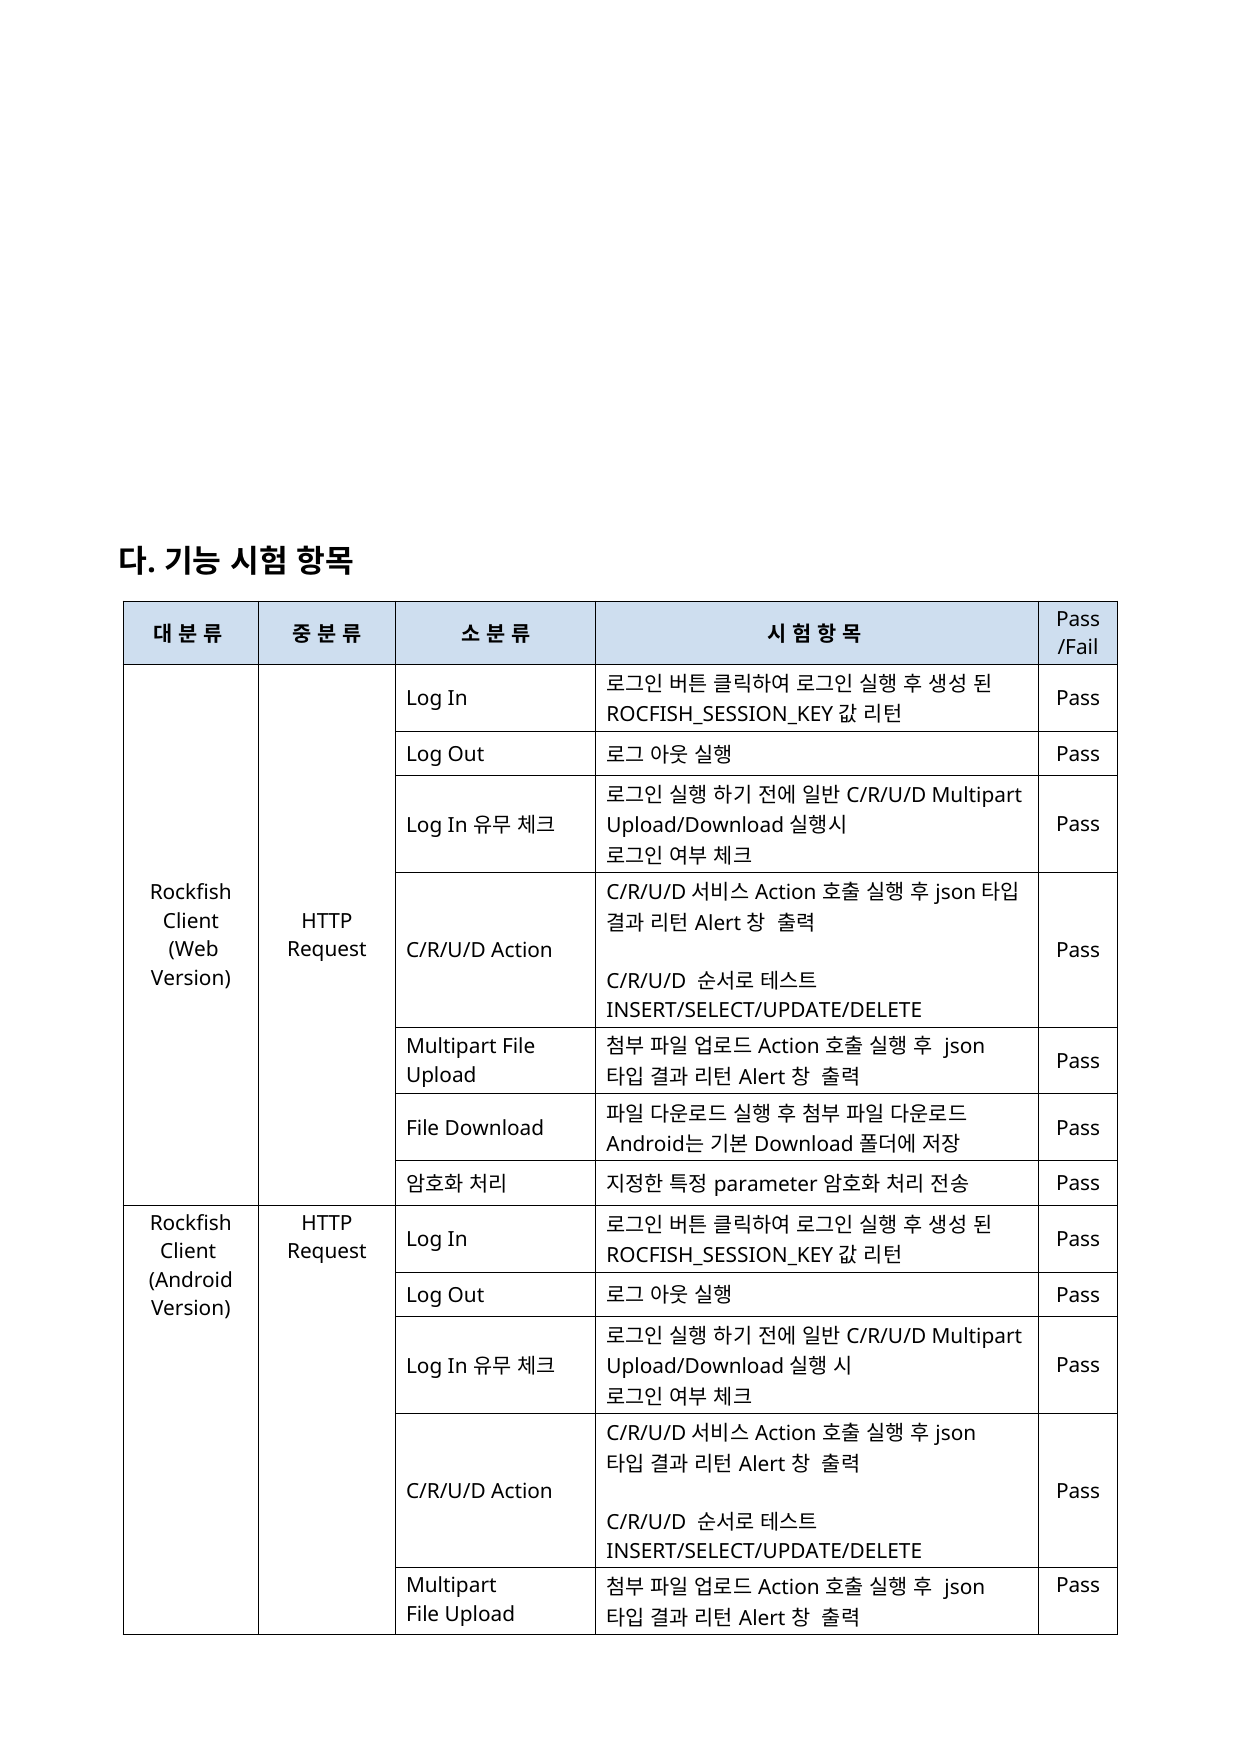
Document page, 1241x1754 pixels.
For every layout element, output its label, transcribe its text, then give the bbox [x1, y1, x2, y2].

table_header 중 분 류 [259, 602, 395, 664]
table_cell Pass [1039, 1273, 1117, 1316]
table_cell C/R/U/D 서비스 Action 호출 실행 후 json 타입 결과 리턴 Alert 창 출력 C/R/U/D 순서로 테스트 INSERT/SELECT/UPDATE/DELETE [596, 1414, 1038, 1567]
table_cell Pass [1039, 665, 1117, 731]
table_cell C/R/U/D Action [396, 873, 595, 1026]
table_cell Log Out [396, 732, 595, 775]
table_header 소 분 류 [396, 602, 595, 664]
table_header Pass /Fail [1039, 602, 1117, 664]
table_cell Pass [1039, 1414, 1117, 1567]
table_cell 로그인 실행 하기 전에 일반 C/R/U/D Multipart Upload/Download 실행시 로그인 여부 체크 [596, 776, 1038, 872]
table_cell 로그인 실행 하기 전에 일반 C/R/U/D Multipart Upload/Download 실행 시 로그인 여부 체크 [596, 1317, 1038, 1413]
table_cell Pass [1039, 1317, 1117, 1413]
table_cell Pass [1039, 873, 1117, 1026]
table_cell C/R/U/D Action [396, 1414, 595, 1567]
table_cell Pass [1039, 1028, 1117, 1093]
table_cell 첨부 파일 업로드 Action 호출 실행 후 json 타입 결과 리턴 Alert 창 출력 [596, 1568, 1038, 1634]
table_cell 로그인 버튼 클릭하여 로그인 실행 후 생성 된 ROCFISH_SESSION_KEY 값 리턴 [596, 665, 1038, 731]
table_cell Pass [1039, 1161, 1117, 1204]
table_cell 로그 아웃 실행 [596, 1273, 1038, 1316]
table_cell Log In 유무 체크 [396, 1317, 595, 1413]
table_header 대 분 류 [124, 602, 258, 664]
table_cell Log In [396, 1206, 595, 1271]
table_cell 파일 다운로드 실행 후 첨부 파일 다운로드 Android는 기본 Download 폴더에 저장 [596, 1094, 1038, 1160]
table_cell HTTP Request [259, 1206, 395, 1634]
text 다. 기능 시험 항목 [118, 536, 1122, 582]
table_cell Pass [1039, 776, 1117, 872]
table_cell Rockfish Client (Web Version) [124, 665, 258, 1204]
table_cell 지정한 특정 parameter 암호화 처리 전송 [596, 1161, 1038, 1204]
table_cell Log In 유무 체크 [396, 776, 595, 872]
table_cell File Download [396, 1094, 595, 1160]
table_cell 로그 아웃 실행 [596, 732, 1038, 775]
table_cell 암호화 처리 [396, 1161, 595, 1204]
table_cell 첨부 파일 업로드 Action 호출 실행 후 json 타입 결과 리턴 Alert 창 출력 [596, 1028, 1038, 1093]
table_cell Pass [1039, 732, 1117, 775]
table_cell Pass [1039, 1568, 1117, 1634]
table_cell Log In [396, 665, 595, 731]
table_cell Multipart File Upload [396, 1568, 595, 1634]
table_cell C/R/U/D 서비스 Action 호출 실행 후 json 타입 결과 리턴 Alert 창 출력 C/R/U/D 순서로 테스트 INSERT/SELECT/UPDATE/DELETE [596, 873, 1038, 1026]
table_cell Multipart File Upload [396, 1028, 595, 1093]
table_cell Pass [1039, 1094, 1117, 1160]
table_cell Rockfish Client (Android Version) [124, 1206, 258, 1634]
table_header 시 험 항 목 [596, 602, 1038, 664]
table_cell 로그인 버튼 클릭하여 로그인 실행 후 생성 된 ROCFISH_SESSION_KEY 값 리턴 [596, 1206, 1038, 1271]
table_cell Log Out [396, 1273, 595, 1316]
table_cell HTTP Request [259, 665, 395, 1204]
table_cell Pass [1039, 1206, 1117, 1271]
